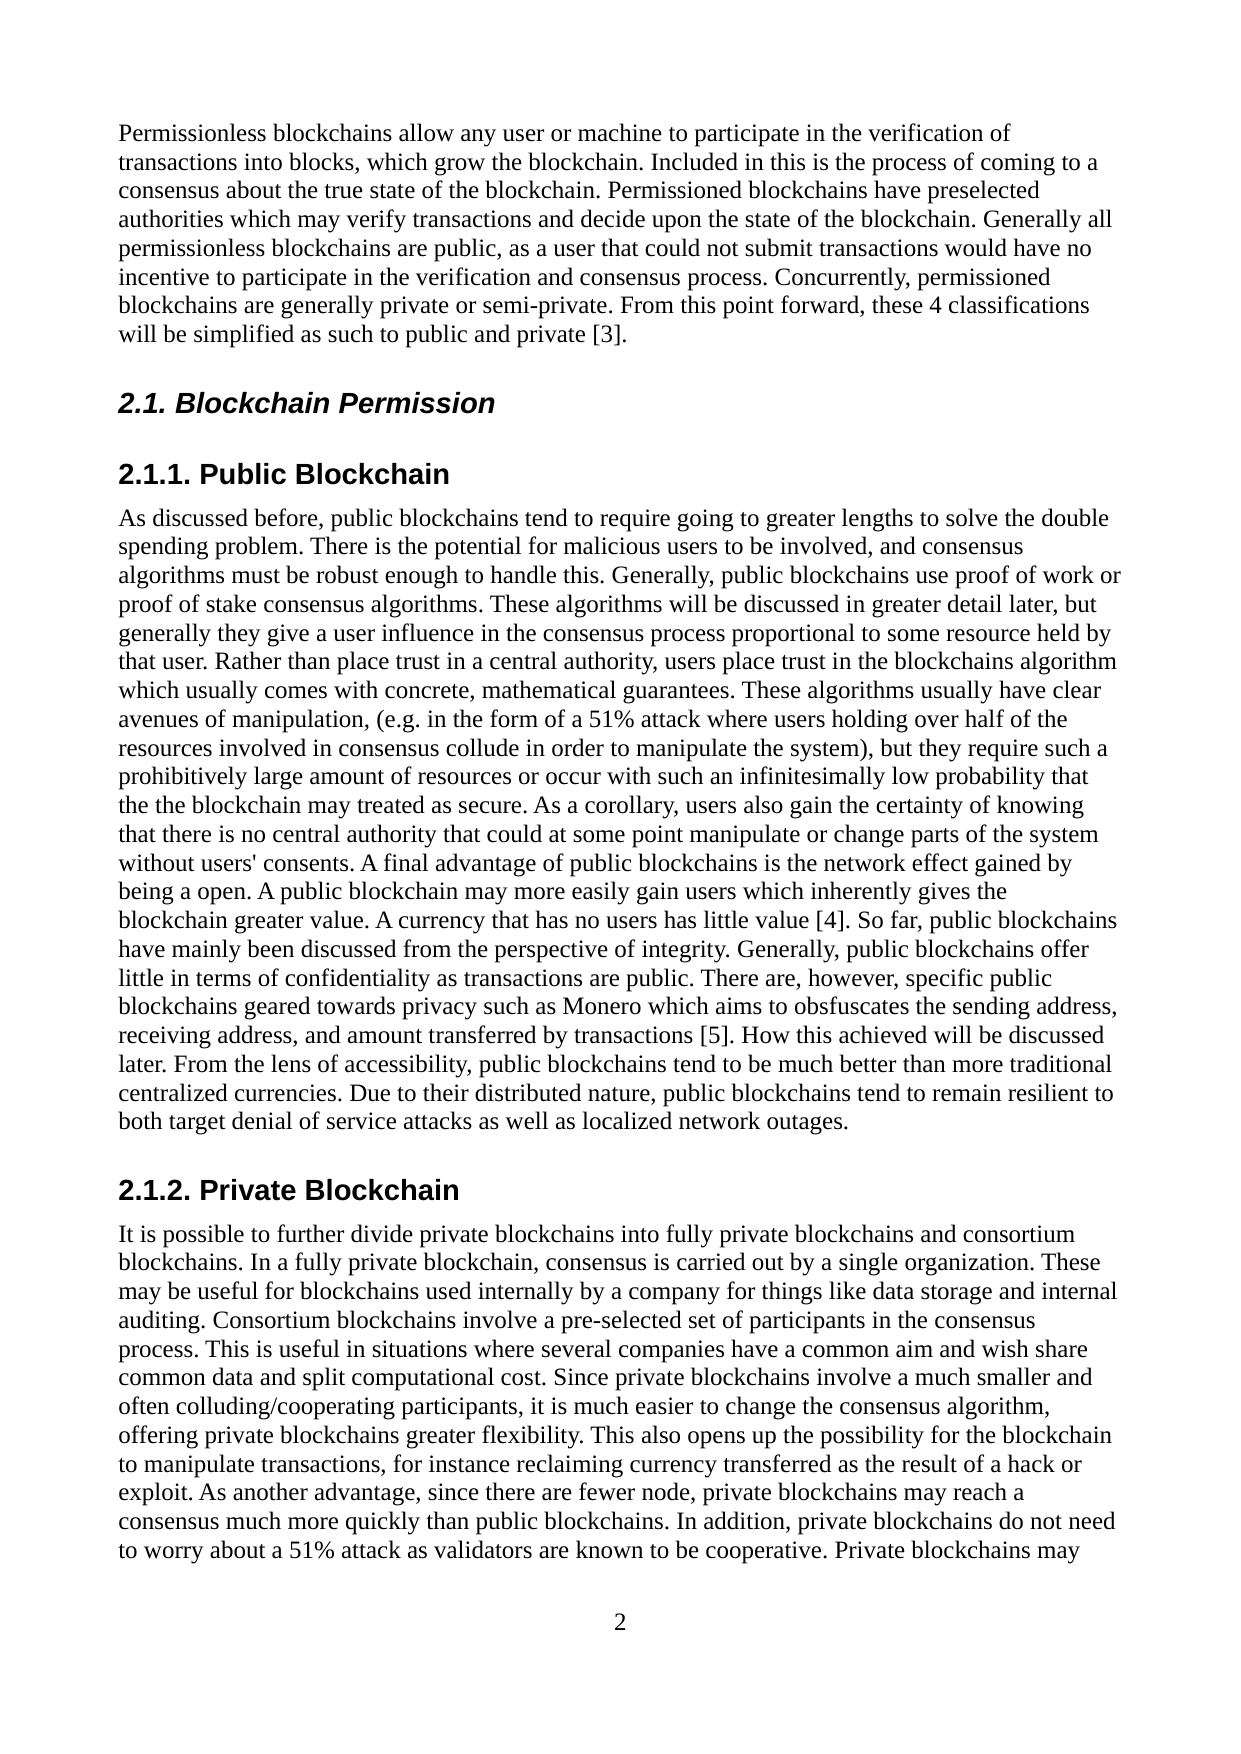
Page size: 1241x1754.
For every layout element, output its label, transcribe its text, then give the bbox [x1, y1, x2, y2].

text Permissionless blockchains allow any user or machine to participate in the verification of transactions into blocks, which grow the blockchain. Included in this is the process of coming to a consensus about the true state of the blockchain. Permissioned blockchains have preselected authorities which may verify transactions and decide upon the state of the blockchain. Generally all permissionless blockchains are public, as a user that could not submit transactions would have no incentive to participate in the verification and consensus process. Concurrently, permissioned blockchains are generally private or semi-private. From this point forward, these 4 classifications will be simplified as such to public and private [3]. [118, 118, 1122, 348]
text It is possible to further divide private blockchains into fully private blockchains and consortium blockchains. In a fully private blockchain, consensus is carried out by a single organization. These may be useful for blockchains used internally by a company for things like data storage and internal auditing. Consortium blockchains involve a pre-selected set of participants in the consensus process. This is useful in situations where several companies have a common aim and wish share common data and split computational cost. Since private blockchains involve a much smaller and often colluding/cooperating participants, it is much easier to change the consensus algorithm, offering private blockchains greater flexibility. This also opens up the possibility for the blockchain to manipulate transactions, for instance reclaiming currency transferred as the result of a hack or exploit. As another advantage, since there are fewer node, private blockchains may reach a consensus much more quickly than public blockchains. In addition, private blockchains do not need to worry about a 51% attack as validators are known to be cooperative. Private blockchains may [118, 1219, 1122, 1564]
subtitle Private Blockchain [118, 1173, 1122, 1206]
subtitle Public Blockchain [118, 457, 1122, 490]
subtitle Blockchain Permission [118, 386, 1122, 419]
text As discussed before, public blockchains tend to require going to greater lengths to solve the double spending problem. There is the potential for malicious users to be involved, and consensus algorithms must be robust enough to handle this. Generally, public blockchains use proof of work or proof of stake consensus algorithms. These algorithms will be discussed in greater detail later, but generally they give a user influence in the consensus process proportional to some resource held by that user. Rather than place trust in a central authority, users place trust in the blockchains algorithm which usually comes with concrete, mathematical guarantees. These algorithms usually have clear avenues of manipulation, (e.g. in the form of a 51% attack where users holding over half of the resources involved in consensus collude in order to manipulate the system), but they require such a prohibitively large amount of resources or occur with such an infinitesimally low probability that the the blockchain may treated as secure. As a corollary, users also gain the certainty of knowing that there is no central authority that could at some point manipulate or change parts of the system without users' consents. A final advantage of public blockchains is the network effect gained by being a open. A public blockchain may more easily gain users which inherently gives the blockchain greater value. A currency that has no users has little value [4]. So far, public blockchains have mainly been discussed from the perspective of integrity. Generally, public blockchains offer little in terms of confidentiality as transactions are public. There are, however, specific public blockchains geared towards privacy such as Monero which aims to obsfuscates the sending address, receiving address, and amount transferred by transactions [5]. How this achieved will be discussed later. From the lens of accessibility, public blockchains tend to be much better than more traditional centralized currencies. Due to their distributed nature, public blockchains tend to remain resilient to both target denial of service attacks as well as localized network outages. [118, 503, 1122, 1135]
